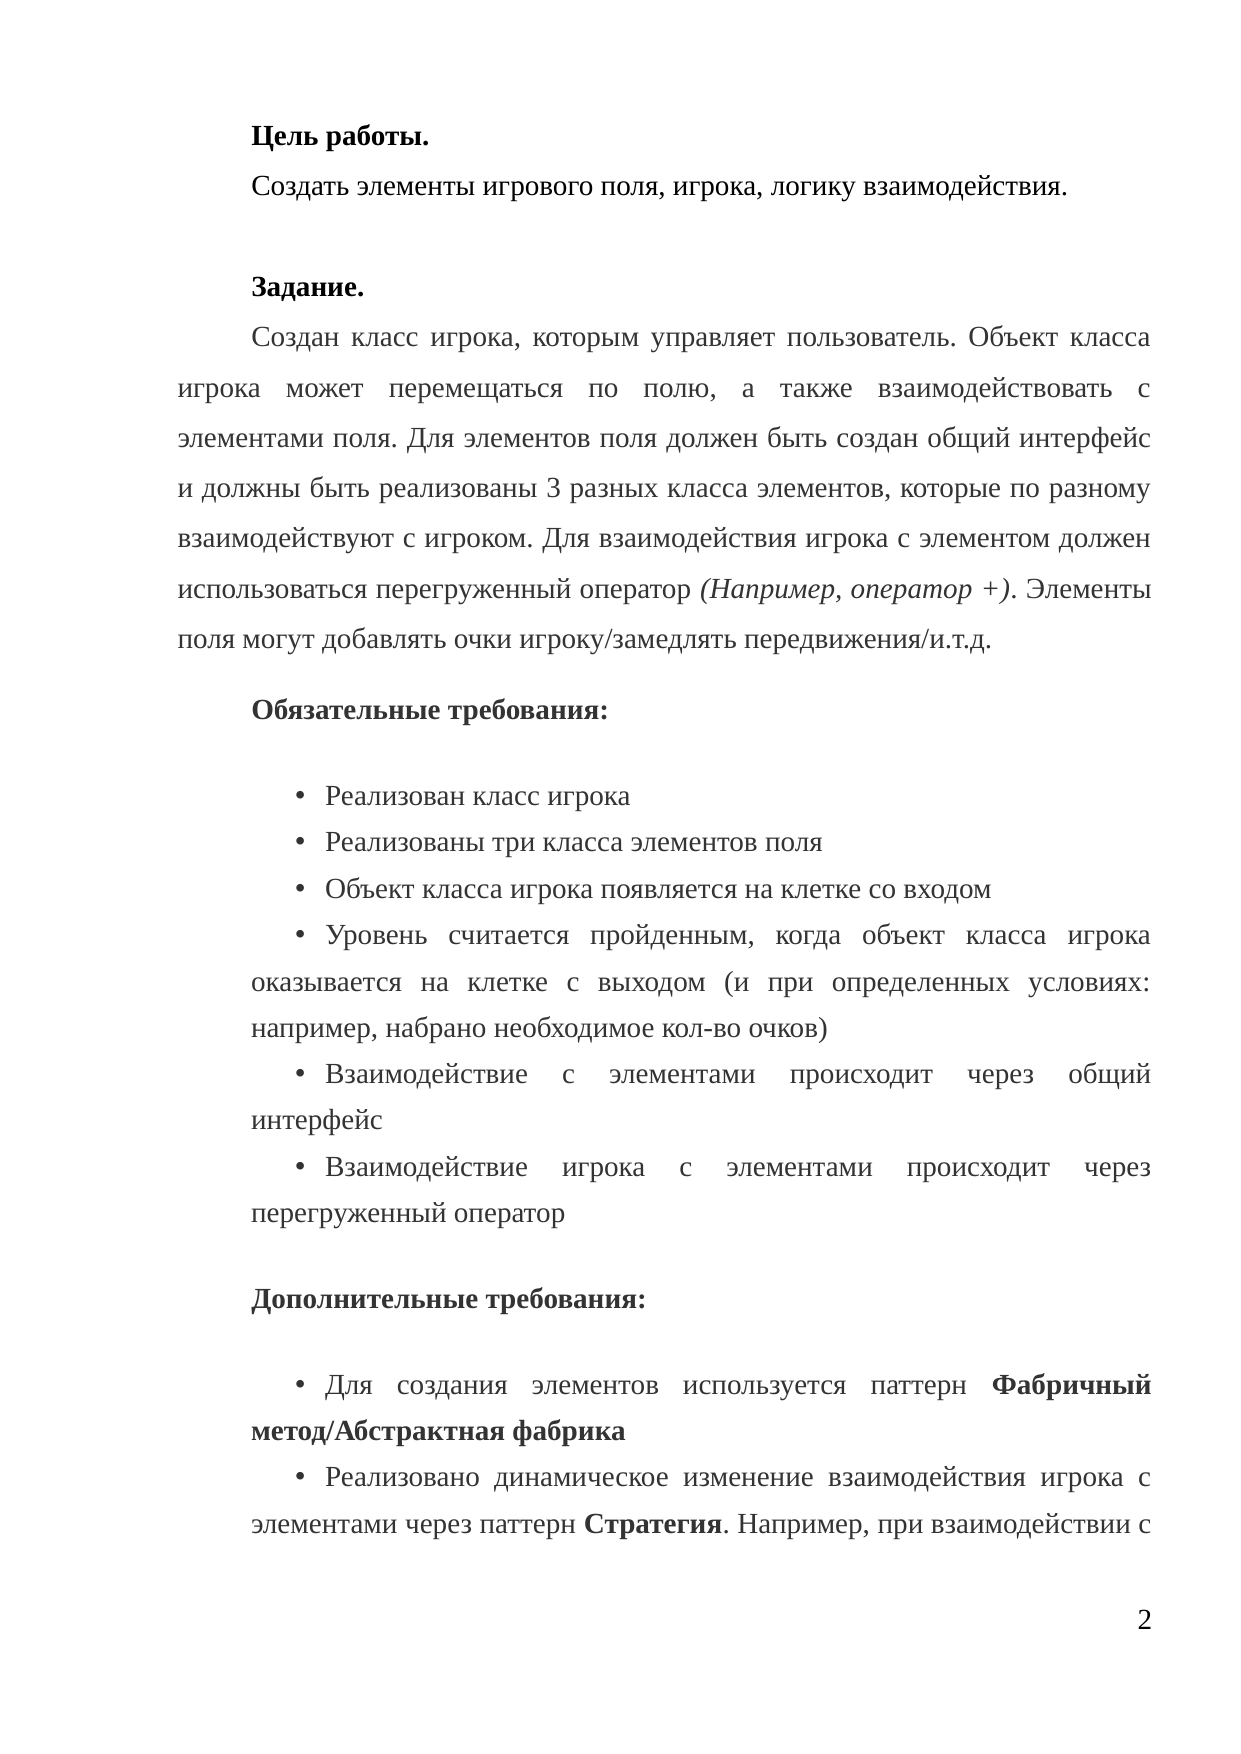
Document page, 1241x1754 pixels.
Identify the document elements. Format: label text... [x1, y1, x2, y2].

text Создать элементы игрового поля, игрока, логику взаимодействия. [177, 168, 1152, 202]
list Для создания элементов используется паттерн Фабричный метод/Абстрактная фабрика [221, 1367, 1152, 1447]
list Взаимодействие с элементами происходит через общий интерфейс [221, 1056, 1152, 1136]
subtitle Цель работы. [177, 118, 1152, 152]
list Взаимодействие игрока с элементами происходит через перегруженный оператор [221, 1149, 1152, 1229]
list Объект класса игрока появляется на клетке со входом [221, 871, 1152, 904]
text Обязательные требования: [177, 692, 1152, 726]
list Реализован класс игрока [221, 778, 1152, 812]
list Уровень считается пройденным, когда объект класса игрока оказывается на клетке с выходом (и при определенных условиях: например, набрано необходимое кол-во очков) [221, 917, 1152, 1043]
text Создан класс игрока, которым управляет пользователь. Объект класса игрока может перемещаться по полю, а также взаимодействовать с элементами поля. Для элементов поля должен быть создан общий интерфейс и должны быть реализованы 3 разных класса элементов, которые по разному взаимодействуют с игроком. Для взаимодействия игрока с элементом должен использоваться перегруженный оператор (Например, оператор +). Элементы поля могут добавлять очки игроку/замедлять передвижения/и.т.д. [177, 319, 1152, 655]
list Реализовано динамическое изменение взаимодействия игрока с элементами через паттерн Стратегия. Например, при взаимодействии с [221, 1459, 1152, 1539]
subtitle Задание. [177, 269, 1152, 303]
list Реализованы три класса элементов поля [221, 824, 1152, 858]
text Дополнительные требования: [177, 1281, 1152, 1314]
